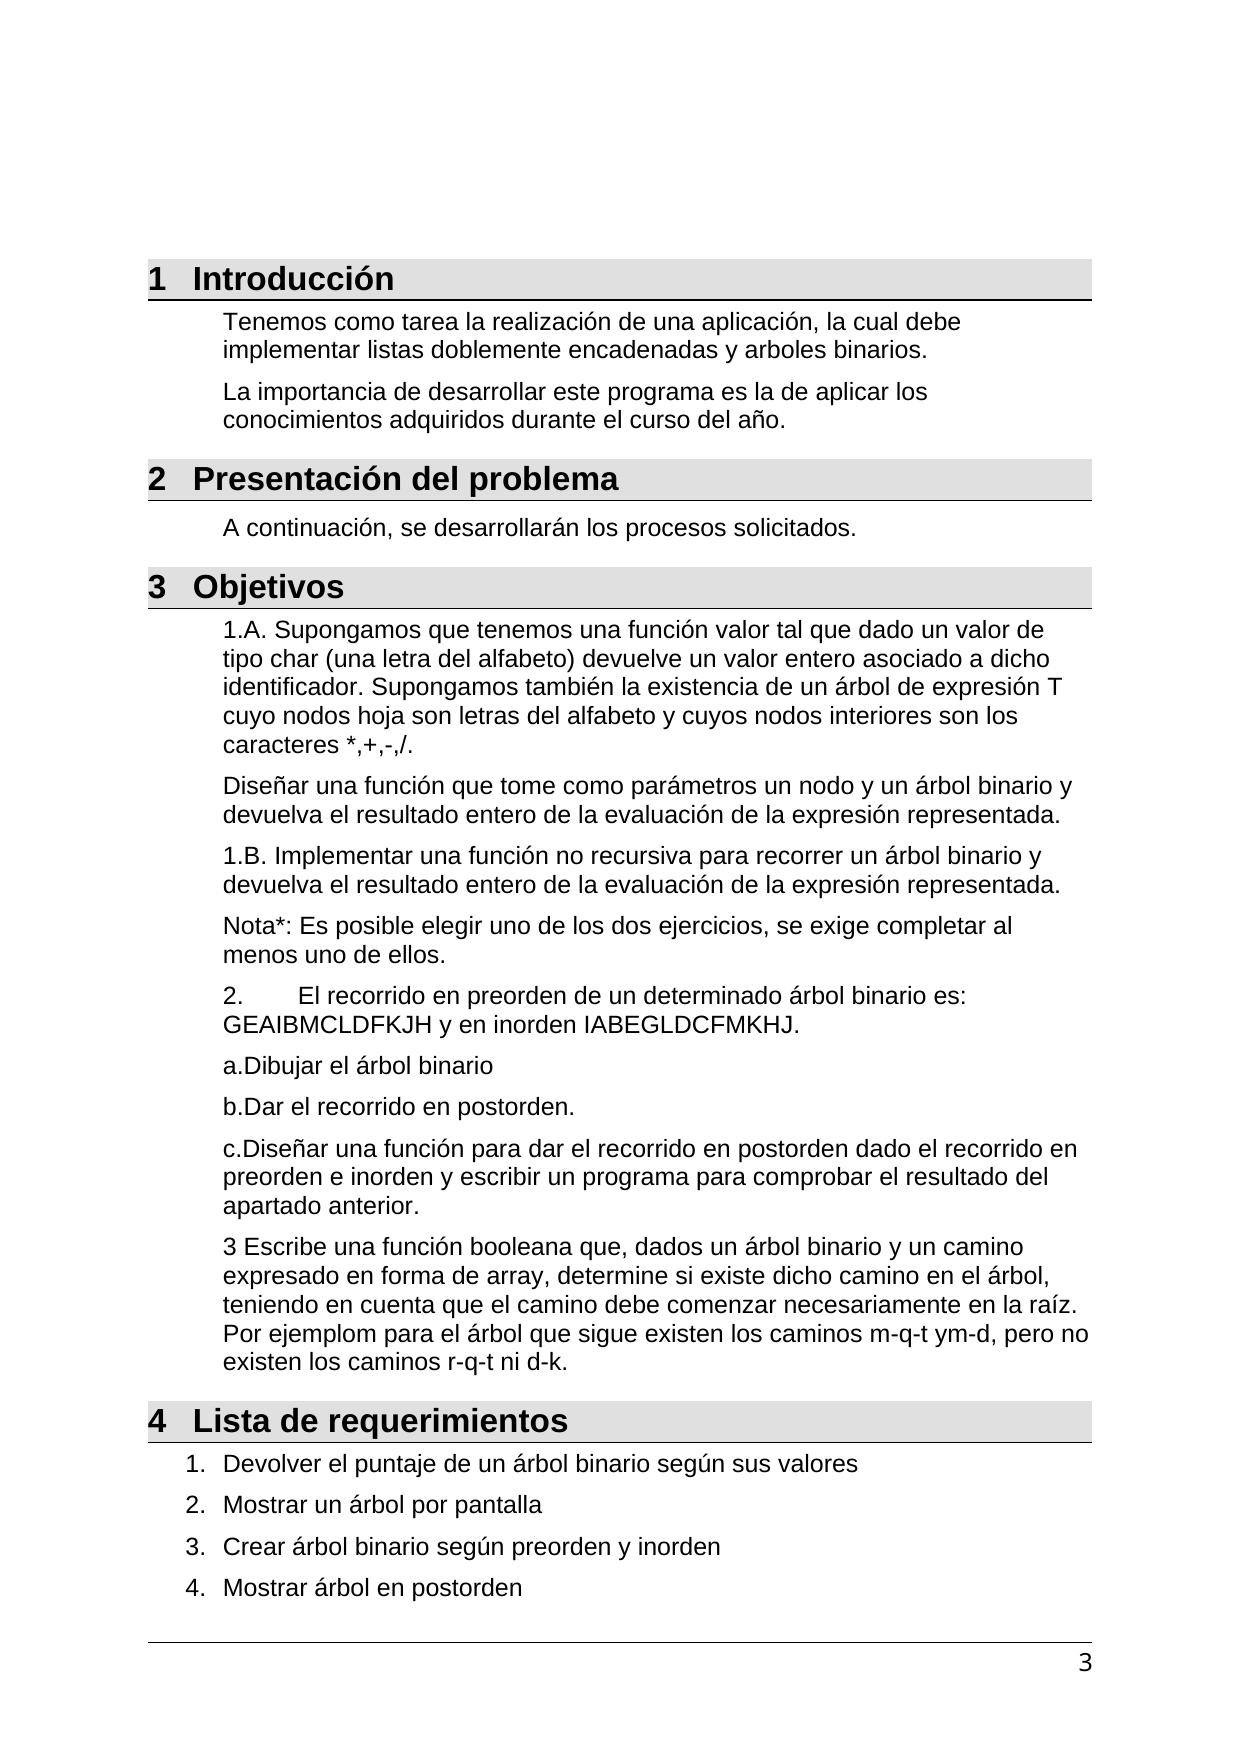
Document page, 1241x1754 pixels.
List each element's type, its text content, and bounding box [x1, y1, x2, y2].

list 3 Escribe una función booleana que, dados un árbol binario y un camino expresado en forma de array, determine si existe dicho camino en el árbol, teniendo en cuenta que el camino debe comenzar necesariamente en la raíz. Por ejemplom para el árbol que sigue existen los caminos m-q-t ym-d, pero no existen los caminos r-q-t ni d-k. [223, 1232, 1092, 1376]
text 1.A. Supongamos que tenemos una función valor tal que dado un valor de tipo char (una letra del alfabeto) devuelve un valor entero asociado a dicho identificador. Supongamos también la existencia de un árbol de expresión T cuyo nodos hoja son letras del alfabeto y cuyos nodos interiores son los caracteres *,+,-,/. [223, 615, 1092, 759]
subtitle Objetivos [148, 567, 1092, 608]
text Tenemos como tarea la realización de una aplicación, la cual debe implementar listas doblemente encadenadas y arboles binarios. [223, 307, 1092, 364]
list c.Diseñar una función para dar el recorrido en postorden dado el recorrido en preorden e inorden y escribir un programa para comprobar el resultado del apartado anterior. [223, 1134, 1092, 1220]
list Crear árbol binario según preorden y inorden [185, 1531, 1092, 1560]
list Mostrar un árbol por pantalla [185, 1490, 1092, 1519]
subtitle Introducción [148, 259, 1092, 299]
list b.Dar el recorrido en postorden. [223, 1092, 1092, 1121]
subtitle Lista de requerimientos [148, 1401, 1092, 1442]
subtitle Presentación del problema [148, 459, 1092, 500]
list Mostrar árbol en postorden [185, 1573, 1092, 1601]
text 1.B. Implementar una función no recursiva para recorrer un árbol binario y devuelva el resultado entero de la evaluación de la expresión representada. [223, 841, 1092, 899]
text A continuación, se desarrollarán los procesos solicitados. [223, 513, 1092, 542]
text Nota*: Es posible elegir uno de los dos ejercicios, se exige completar al menos uno de ellos. [223, 911, 1092, 969]
text La importancia de desarrollar este programa es la de aplicar los conocimientos adquiridos durante el curso del año. [223, 377, 1092, 434]
text Diseñar una función que tome como parámetros un nodo y un árbol binario y devuelva el resultado entero de la evaluación de la expresión representada. [223, 771, 1092, 829]
list Devolver el puntaje de un árbol binario según sus valores [185, 1449, 1092, 1478]
list a.Dibujar el árbol binario [223, 1051, 1092, 1080]
list El recorrido en preorden de un determinado árbol binario es: GEAIBMCLDFKJH y en inorden IABEGLDCFMKHJ. [223, 981, 1092, 1039]
